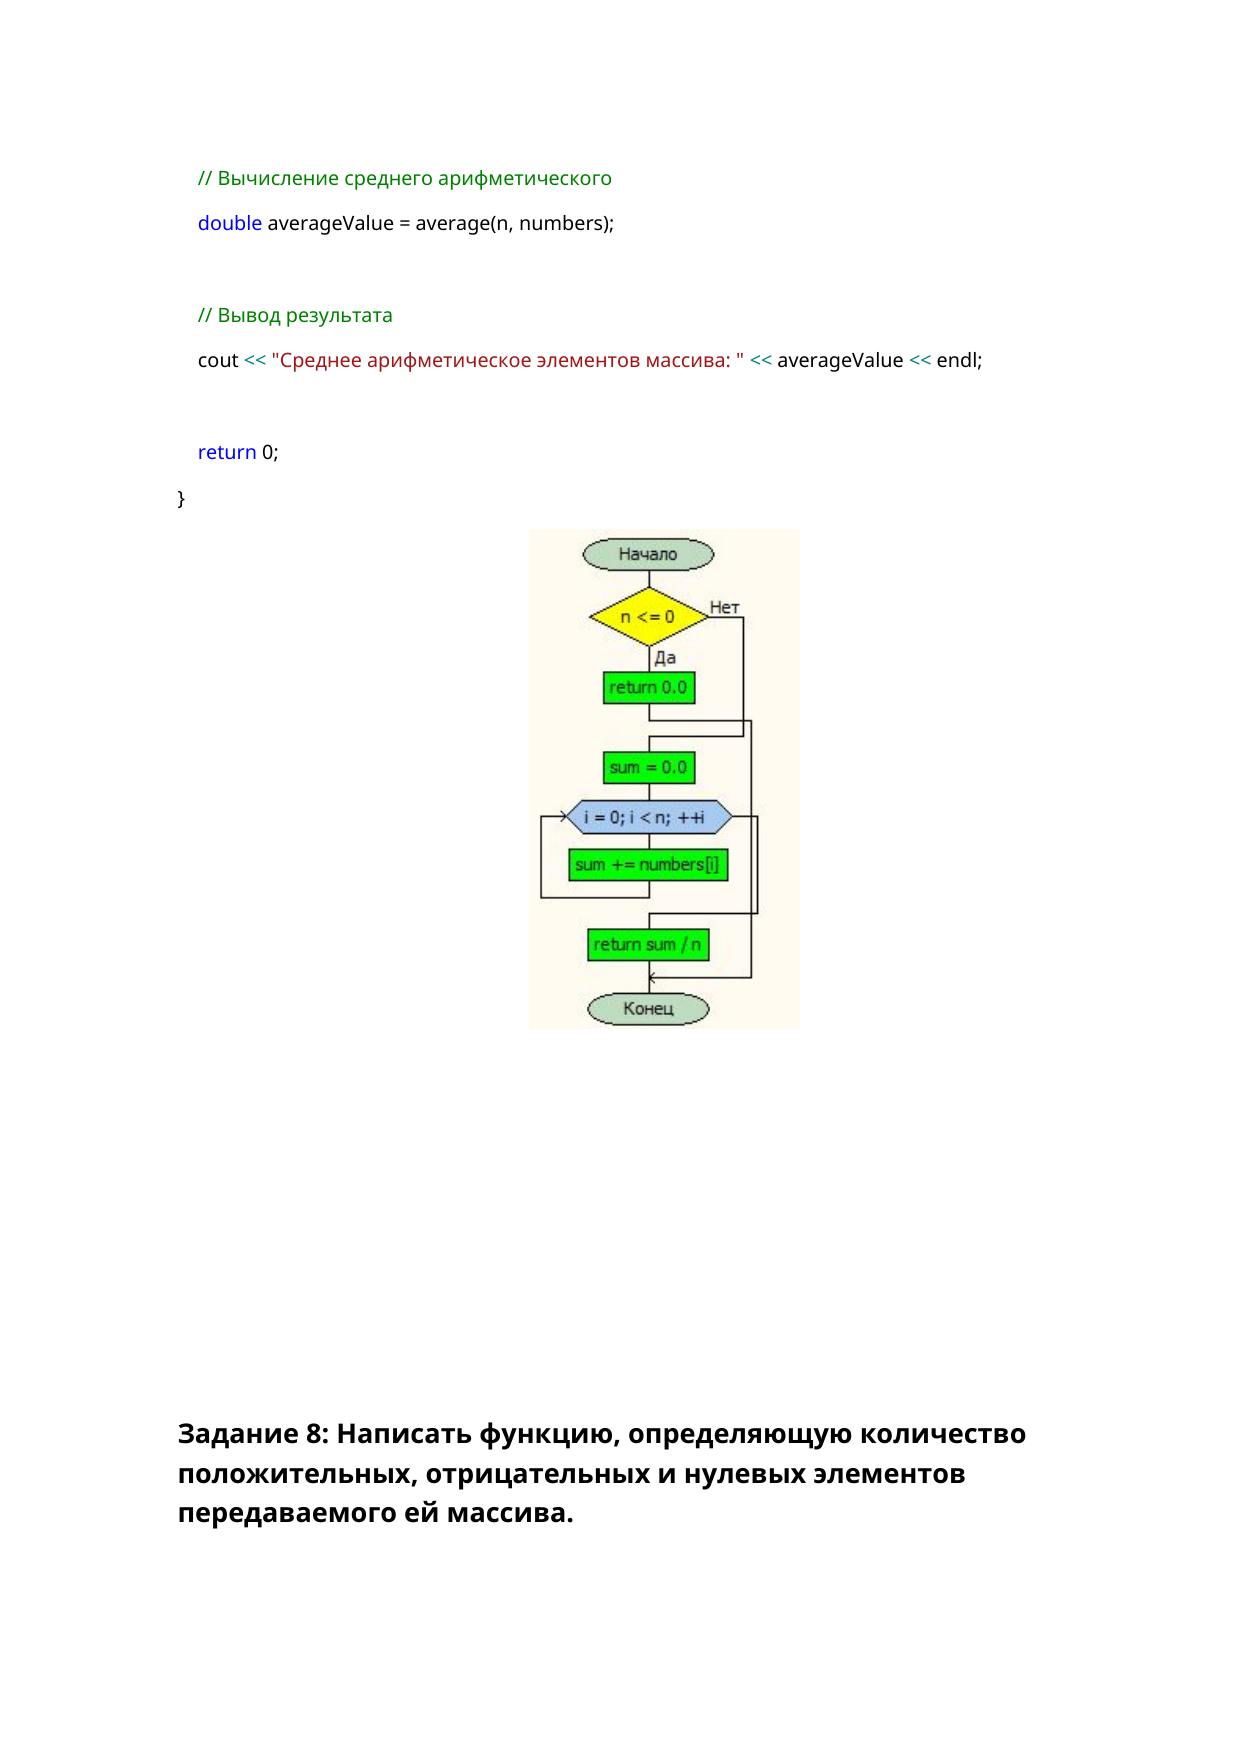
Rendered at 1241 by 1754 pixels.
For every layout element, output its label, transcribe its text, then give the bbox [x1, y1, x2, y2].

picture [528, 529, 801, 1029]
text return 0; [177, 438, 1152, 465]
text cout << "Среднее арифметическое элементов массива: " << averageValue << endl; [177, 347, 1152, 374]
text // Вычисление среднего арифметического [177, 164, 1152, 191]
text // Вывод результата [177, 301, 1152, 328]
text } [177, 484, 1152, 511]
text Задание 8: Написать функцию, определяющую количество положительных, отрицательных и нулевых элементов передаваемого ей массива. [177, 1414, 1152, 1531]
text double averageValue = average(n, numbers); [177, 209, 1152, 237]
